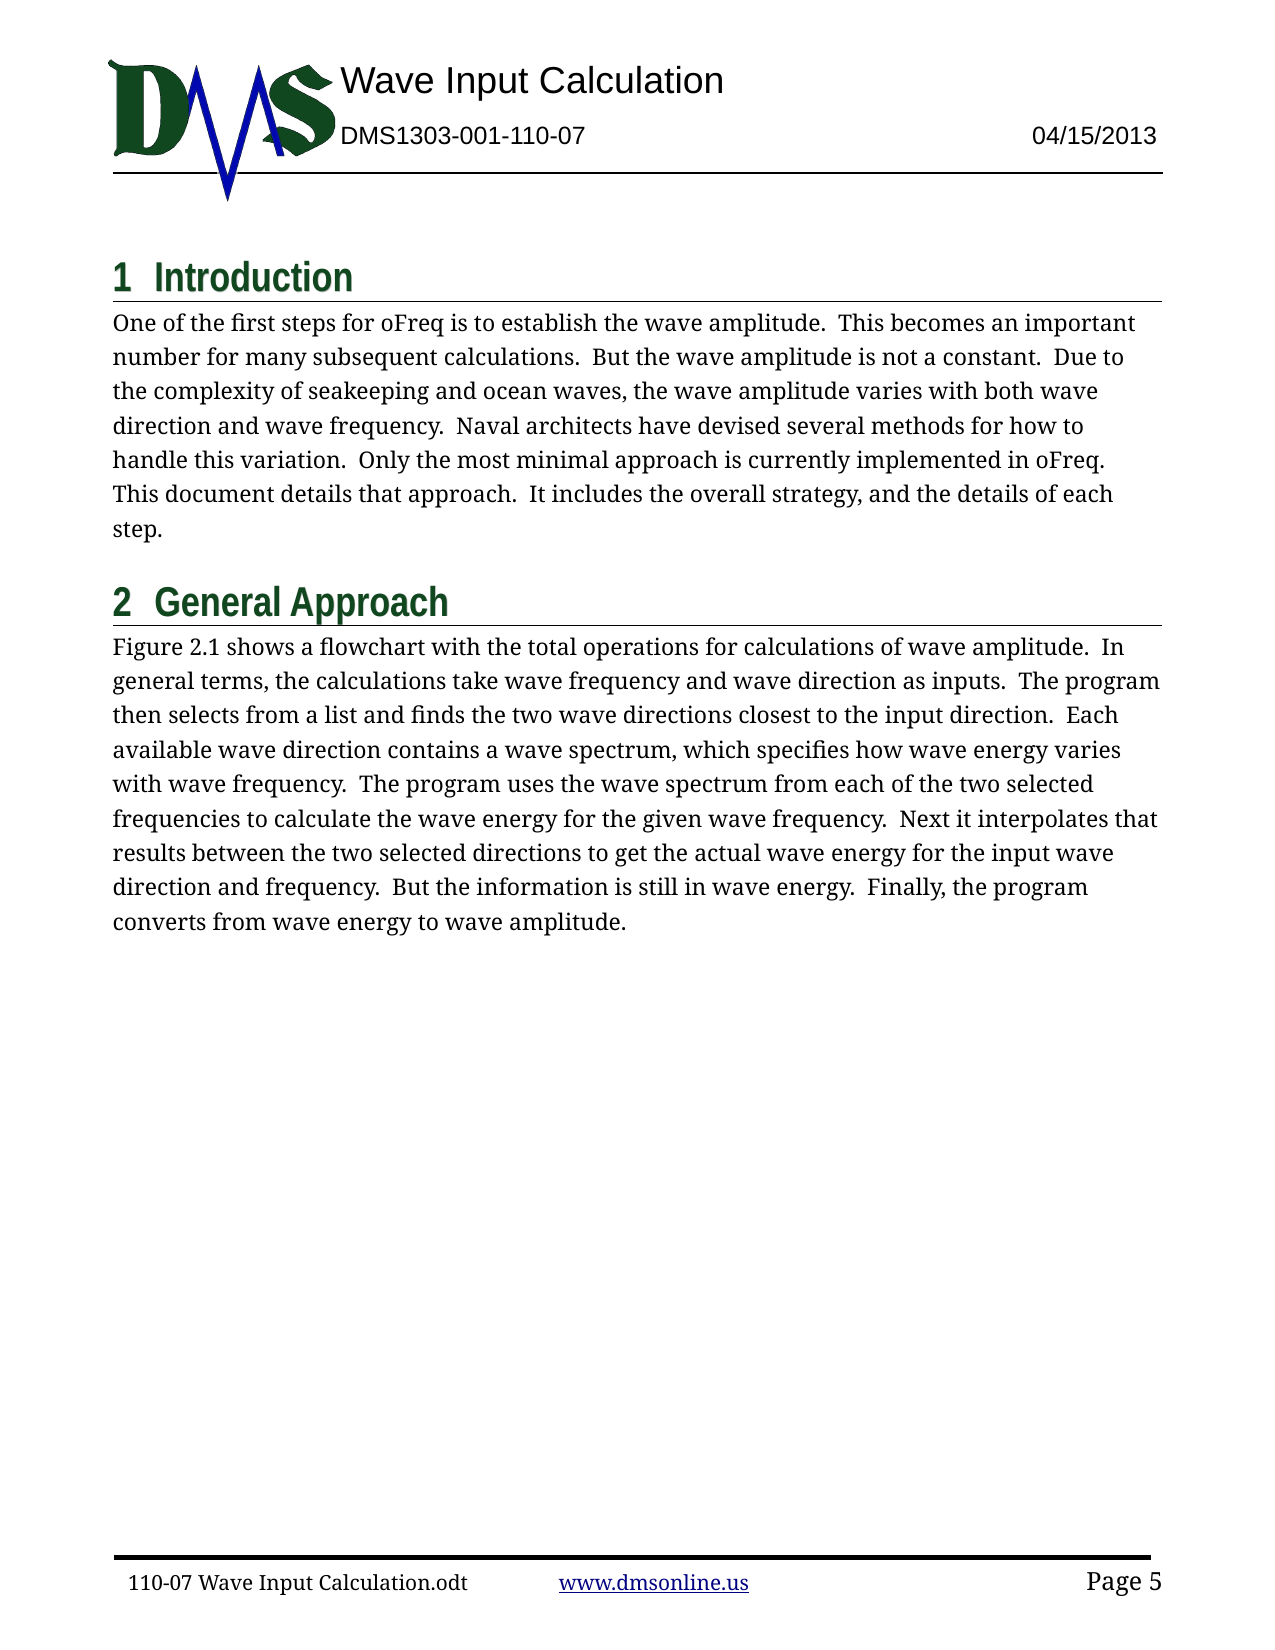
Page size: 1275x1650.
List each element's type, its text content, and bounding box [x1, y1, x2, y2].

picture [105, 56, 338, 204]
text One of the first steps for oFreq is to establish the wave amplitude. This becomes an important number for many subsequent calculations. But the wave amplitude is not a constant. Due to the complexity of seakeeping and ocean waves, the wave amplitude varies with both wave direction and wave frequency. Naval architects have devised several methods for how to handle this variation. Only the most minimal approach is currently implemented in oFreq. This document details that approach. It includes the overall strategy, and the details of each step. [112, 306, 1162, 544]
subtitle Introduction [112, 253, 1162, 302]
subtitle General Approach [112, 577, 1162, 626]
text Figure 2.1 shows a flowchart with the total operations for calculations of wave amplitude. In general terms, the calculations take wave frequency and wave direction as inputs. The program then selects from a list and finds the two wave directions closest to the input direction. Each available wave direction contains a wave spectrum, which specifies how wave energy varies with wave frequency. The program uses the wave spectrum from each of the two selected frequencies to calculate the wave energy for the given wave frequency. Next it interpolates that results between the two selected directions to get the actual wave energy for the input wave direction and frequency. But the information is still in wave energy. Finally, the program converts from wave energy to wave amplitude. [112, 631, 1162, 937]
